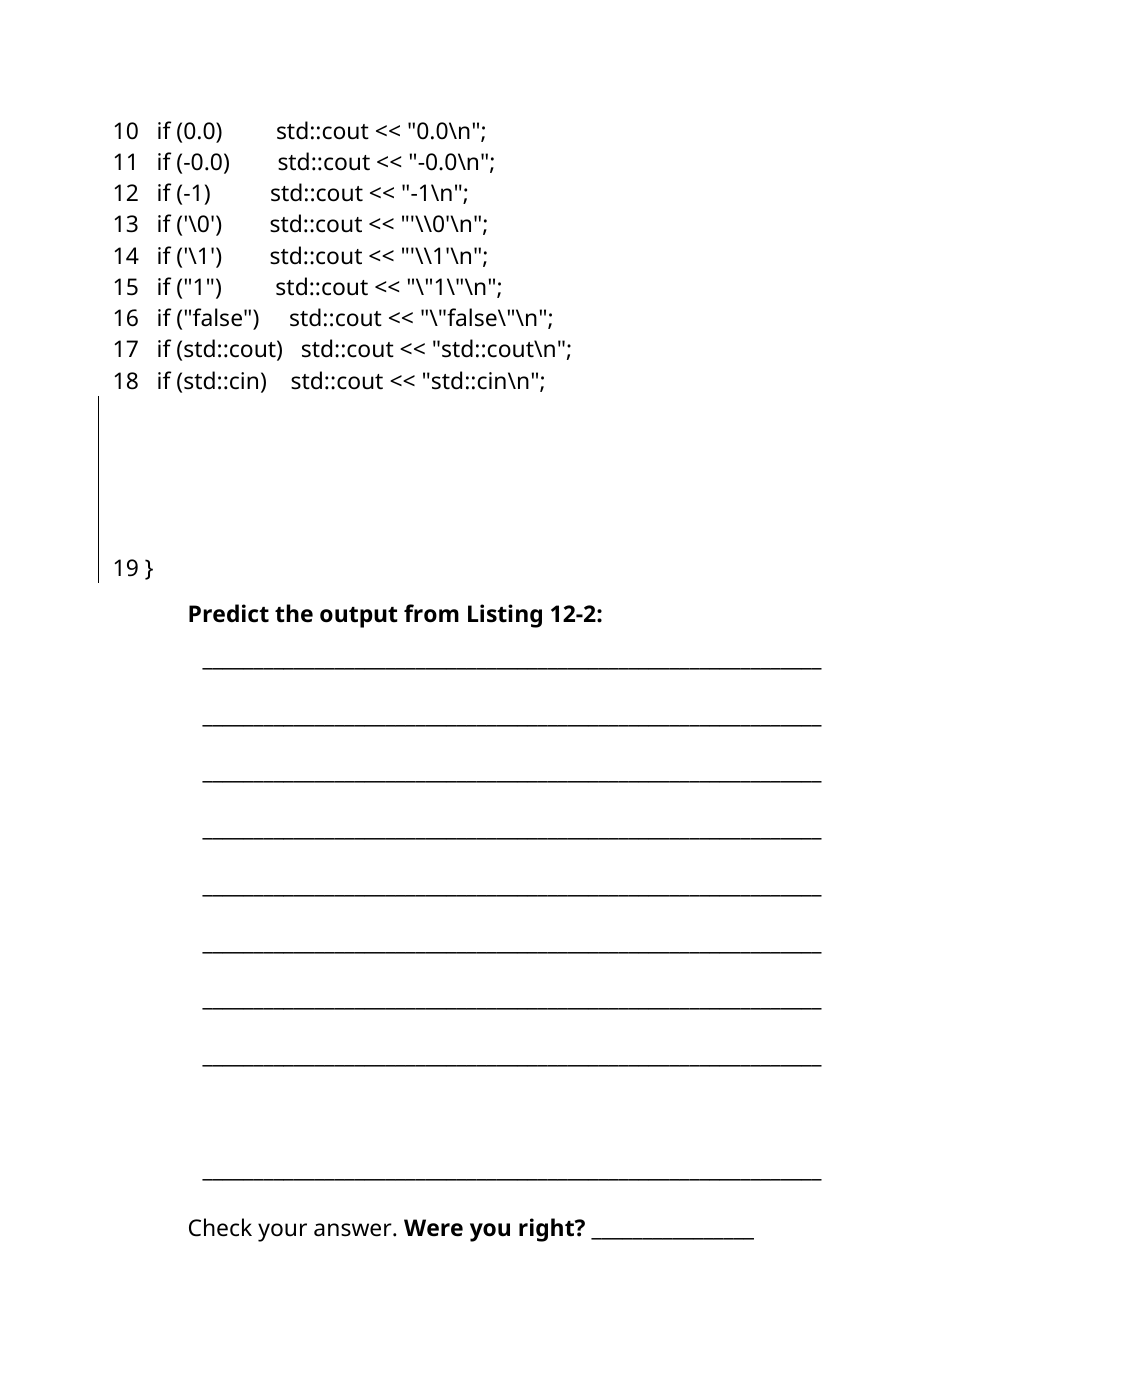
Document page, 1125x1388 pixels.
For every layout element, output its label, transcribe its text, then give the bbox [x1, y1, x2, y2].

list _____________________________________________________________ [202, 755, 1012, 787]
text 17 if (std::cout) std::cout << "std::cout\n"; [112, 333, 1012, 365]
list _____________________________________________________________ [202, 812, 1012, 843]
list _____________________________________________________________ [202, 698, 1012, 730]
text 12 if (-1) std::cout << "-1\n"; [112, 177, 1012, 208]
text 15 if ("1") std::cout << "\"1\"\n"; [112, 271, 1012, 302]
text Predict the output from Listing 12-2: [112, 596, 1012, 629]
text Check your answer. Were you right? ________________ [112, 1209, 1012, 1243]
text [112, 396, 1012, 427]
list _____________________________________________________________ [202, 1153, 1012, 1184]
list _____________________________________________________________ [202, 1039, 1012, 1070]
text 11 if (-0.0) std::cout << "-0.0\n"; [112, 146, 1012, 177]
list _____________________________________________________________ [202, 642, 1012, 673]
text 16 if ("false") std::cout << "\"false\"\n"; [112, 302, 1012, 333]
list _____________________________________________________________ [202, 982, 1012, 1014]
text 14 if ('\1') std::cout << "'\\1'\n"; [112, 240, 1012, 271]
text 18 if (std::cin) std::cout << "std::cin\n"; [112, 365, 1012, 396]
text 13 if ('\0') std::cout << "'\\0'\n"; [112, 208, 1012, 240]
text 10 if (0.0) std::cout << "0.0\n"; [112, 115, 1012, 146]
list _____________________________________________________________ [202, 926, 1012, 957]
list _____________________________________________________________ [202, 869, 1012, 900]
text 19 } [112, 552, 1012, 583]
